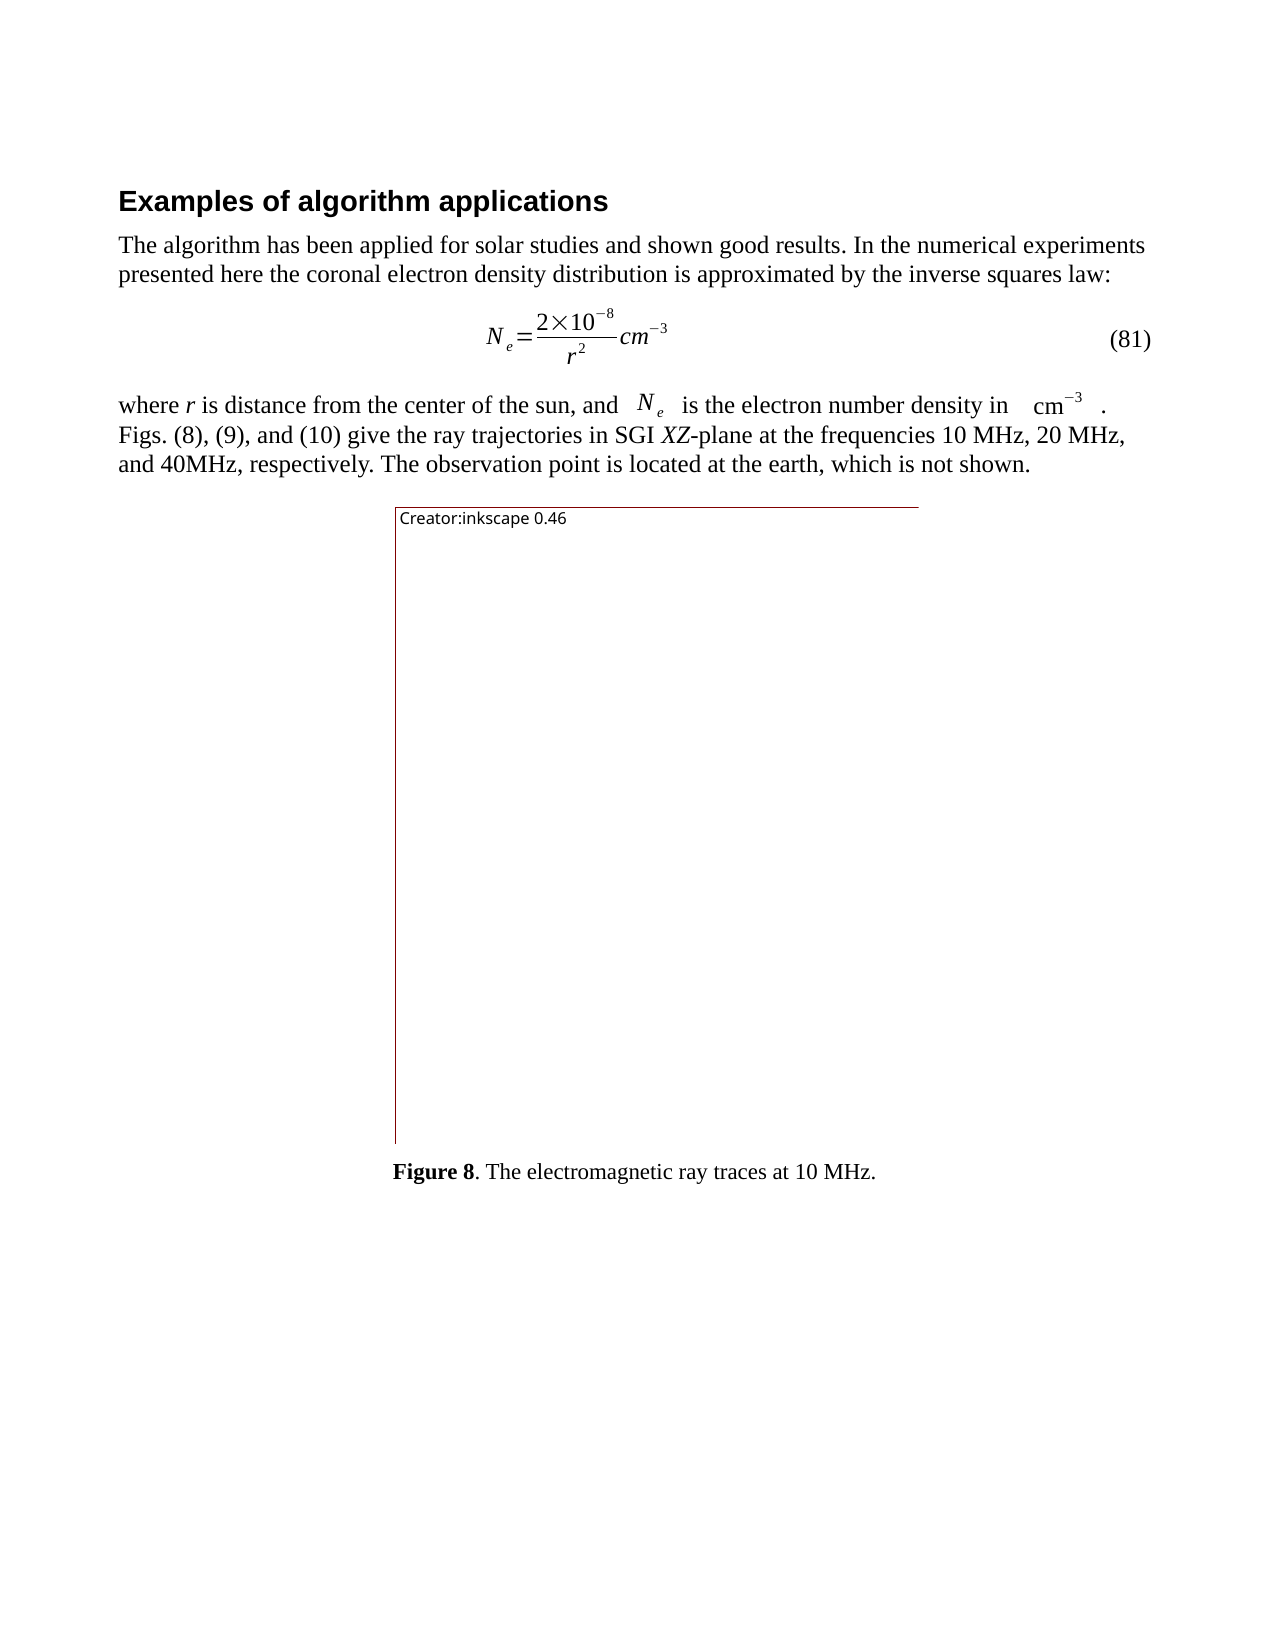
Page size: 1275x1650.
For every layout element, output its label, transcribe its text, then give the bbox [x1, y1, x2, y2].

text where r is distance from the center of the sun, andis the electron number density in . Figs. (8), (9), and (10) give the ray trajectories in SGI XZ-plane at the frequencies 10 MHz, 20 MHz, and 40MHz, respectively. The observation point is located at the earth, which is not shown. [118, 389, 1157, 478]
subtitle Examples of algorithm applications [118, 184, 1157, 217]
text Figure 8. The electromagnetic ray traces at 10 MHz. [118, 1158, 1157, 1185]
table_header (81) [1041, 299, 1157, 389]
text The algorithm has been applied for solar studies and shown good results. In the numerical experiments presented here the coronal electron density distribution is approximated by the inverse squares law: [118, 230, 1157, 287]
table_header [118, 299, 1041, 389]
